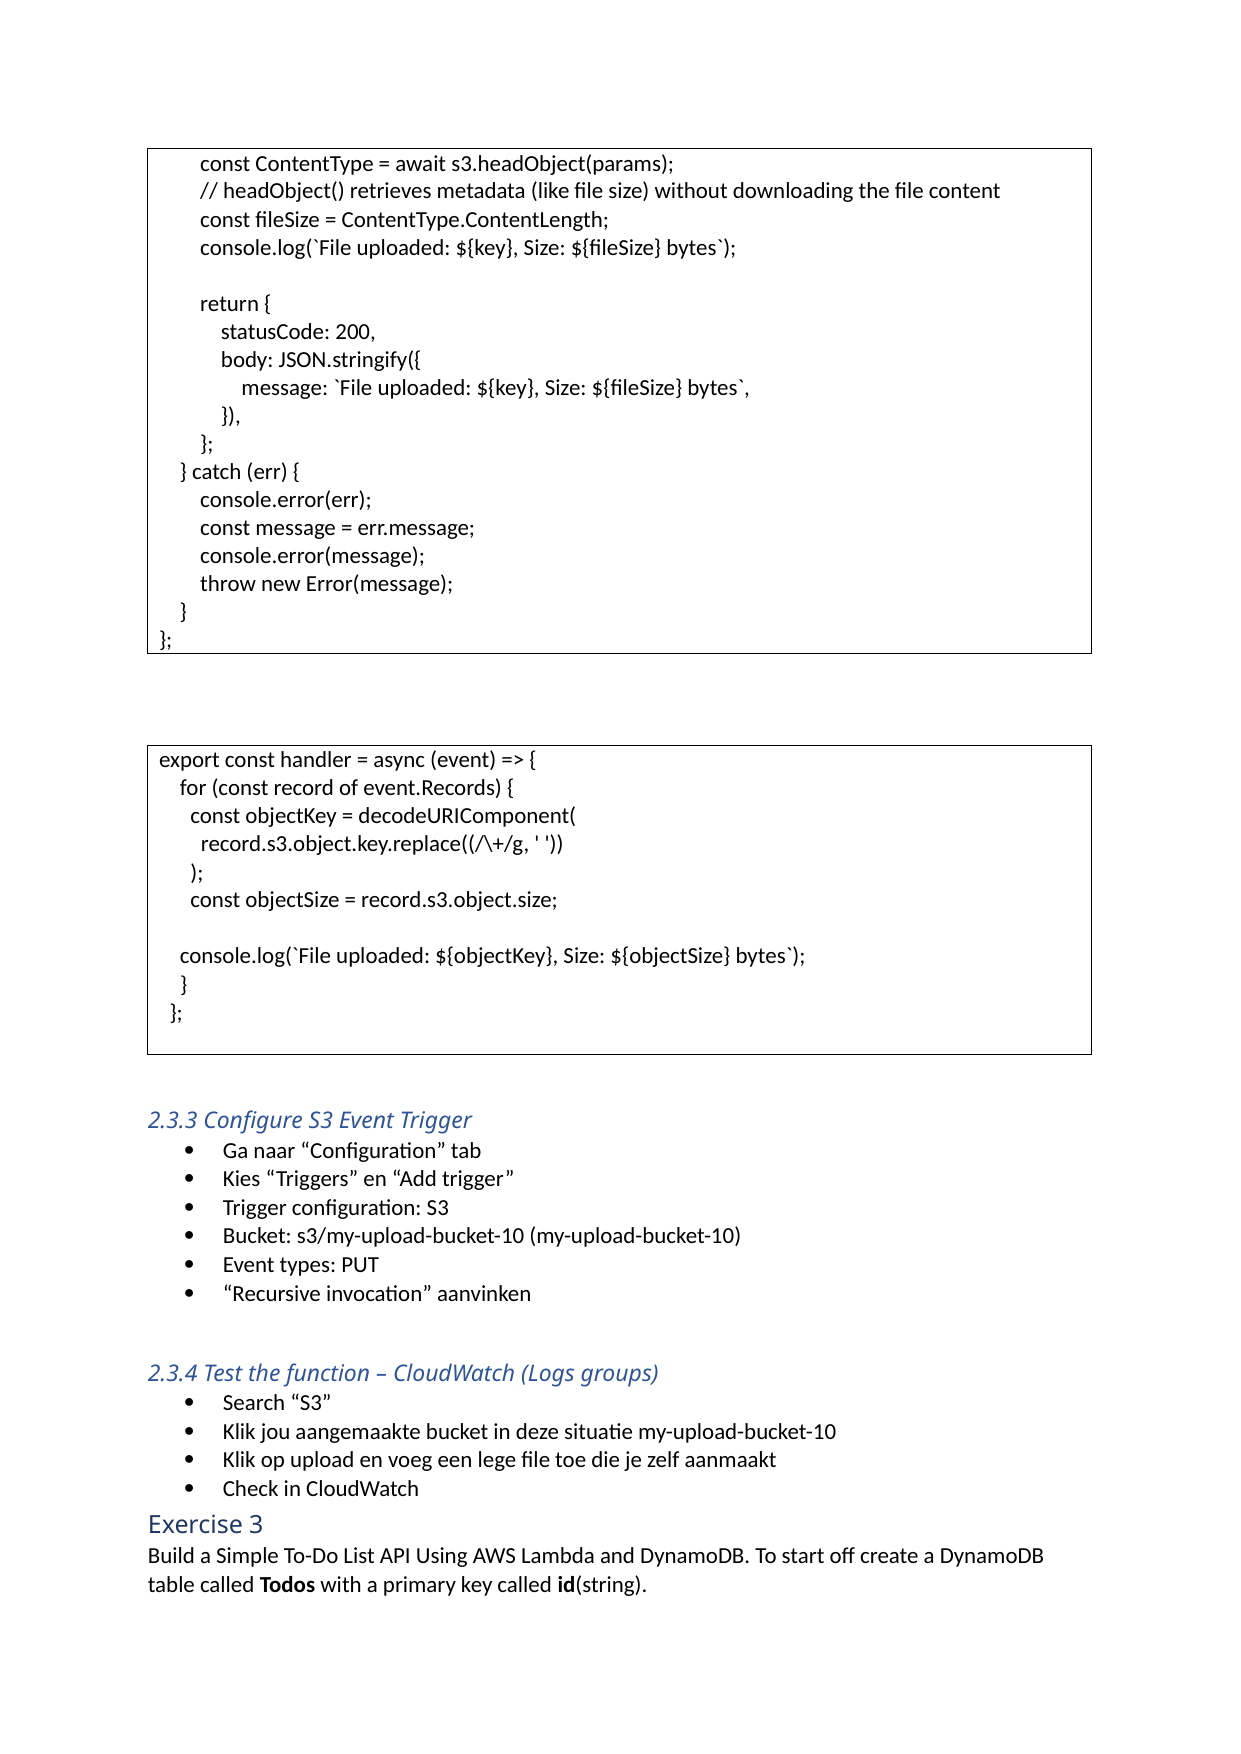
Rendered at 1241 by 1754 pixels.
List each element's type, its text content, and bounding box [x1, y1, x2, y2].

subtitle 2.3.3 Configure S3 Event Trigger [148, 1104, 1093, 1135]
list Bucket: s3/my-upload-bucket-10 (my-upload-bucket-10) [185, 1222, 1093, 1250]
subtitle Exercise 3 [148, 1507, 1093, 1541]
list “Recursive invocation” aanvinken [185, 1279, 1093, 1307]
list Search “S3” [185, 1388, 1093, 1417]
list Ga naar “Configuration” tab [185, 1136, 1093, 1164]
text Build a Simple To-Do List API Using AWS Lambda and DynamoDB. To start off create a DynamoDB table called Todos with a primary key called id(string). [148, 1542, 1093, 1598]
list Trigger configuration: S3 [185, 1193, 1093, 1221]
table_header export const handler = async (event) => { for (const record of event.Records) { const objectKey = decodeURIComponent( record.s3.object.key.replace((/\+/g, ' ')) ); const objectSize = record.s3.object.size; console.log(`File uploaded: ${objectKey}, Size: ${objectSize} bytes`); } }; [148, 746, 1091, 1054]
list Check in CloudWatch [185, 1474, 1093, 1502]
subtitle 2.3.4 Test the function – CloudWatch (Logs groups) [148, 1357, 1093, 1388]
list Kies “Triggers” en “Add trigger” [185, 1164, 1093, 1193]
list Event types: PUT [185, 1250, 1093, 1278]
list Klik jou aangemaakte bucket in deze situatie my-upload-bucket-10 [185, 1417, 1093, 1445]
table_header const ContentType = await s3.headObject(params); // headObject() retrieves metadata (like file size) without downloading the file content const fileSize = ContentType.ContentLength; console.log(`File uploaded: ${key}, Size: ${fileSize} bytes`); return { statusCode: 200, body: JSON.stringify({ message: `File uploaded: ${key}, Size: ${fileSize} bytes`, }), }; } catch (err) { console.error(err); const message = err.message; console.error(message); throw new Error(message); } }; [148, 149, 1091, 653]
list Klik op upload en voeg een lege file toe die je zelf aanmaakt [185, 1446, 1093, 1474]
